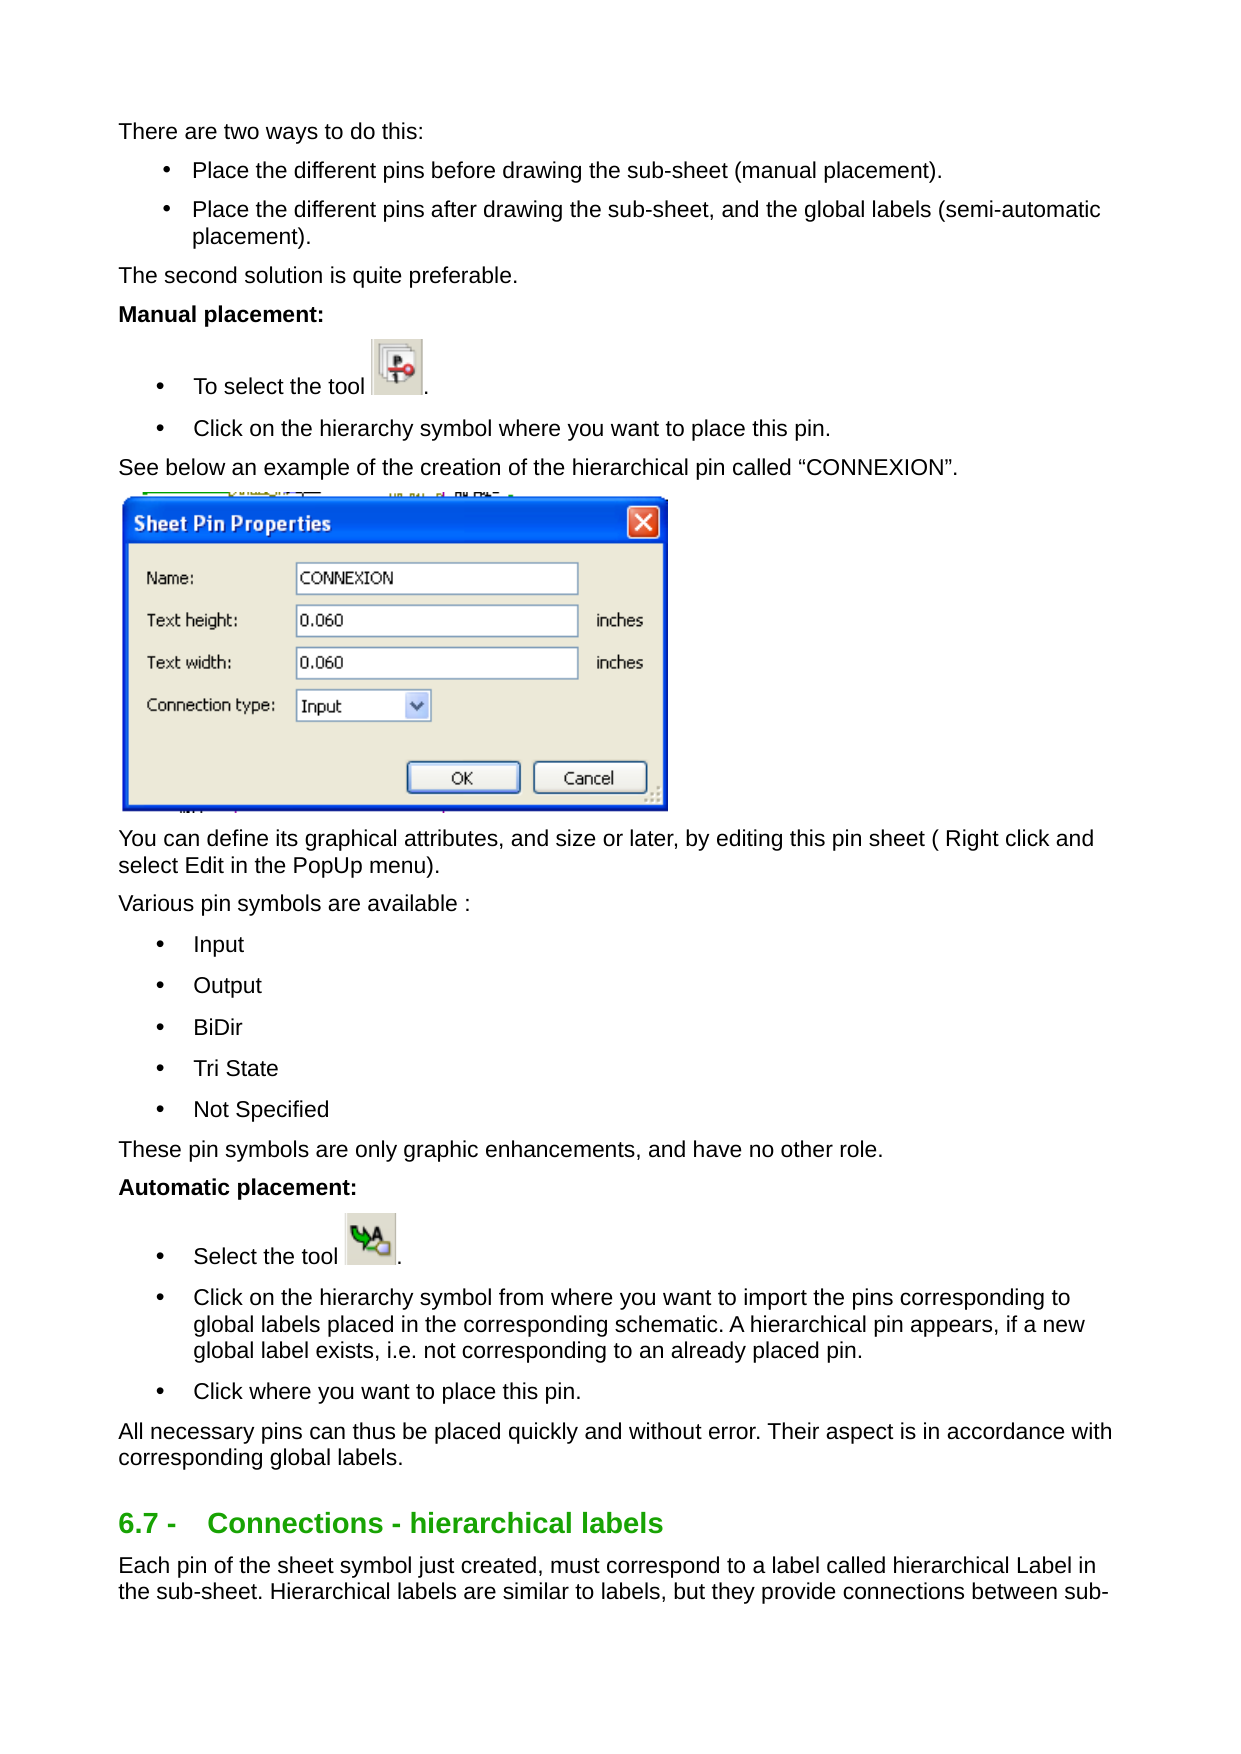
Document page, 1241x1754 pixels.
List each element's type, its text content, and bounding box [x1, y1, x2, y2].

list To select the tool . [156, 340, 1122, 400]
list Click on the hierarchy symbol from where you want to import the pins corresponding to global labels placed in the corresponding schematic. A hierarchical pin appears, if a new global label exists, i.e. not corresponding to an already placed pin. [156, 1282, 1122, 1364]
subtitle Connections - hierarchical labels [118, 1506, 1122, 1539]
list Place the different pins after drawing the sub-sheet, and the global labels (semi-automatic placement). [162, 196, 1122, 249]
list Tri State [156, 1053, 1122, 1082]
list Click on the hierarchy symbol where you want to place this pin. [156, 412, 1122, 441]
text Automatic placement: [118, 1174, 1122, 1201]
text The second solution is quite preferable. [118, 262, 1122, 288]
list Not Specified [156, 1094, 1122, 1123]
list Input [156, 929, 1122, 958]
text All necessary pins can thus be placed quickly and without error. Their aspect is in accordance with corresponding global labels. [118, 1418, 1122, 1470]
list Output [156, 971, 1122, 999]
list Place the different pins before drawing the sub-sheet (manual placement). [162, 157, 1122, 184]
list Click where you want to place this pin. [156, 1376, 1122, 1405]
text You can define its graphical attributes, and size or later, by editing this pin sheet ( Right click and select Edit in the PopUp menu). [118, 825, 1122, 878]
list Select the tool . [156, 1213, 1122, 1270]
picture [371, 339, 423, 395]
text Manual placement: [118, 301, 1122, 327]
text Each pin of the sheet symbol just created, must correspond to a label called hierarchical Label in the sub-sheet. Hierarchical labels are similar to labels, but they provide connections between sub- [118, 1552, 1122, 1604]
text There are two ways to do this: [118, 118, 1122, 144]
picture [118, 492, 668, 813]
text These pin symbols are only graphic enhancements, and have no other role. [118, 1136, 1122, 1162]
text Various pin symbols are available : [118, 890, 1122, 917]
text See below an example of the creation of the hierarchical pin called “CONNEXION”. [118, 454, 1122, 480]
picture [344, 1213, 397, 1265]
list BiDir [156, 1012, 1122, 1041]
